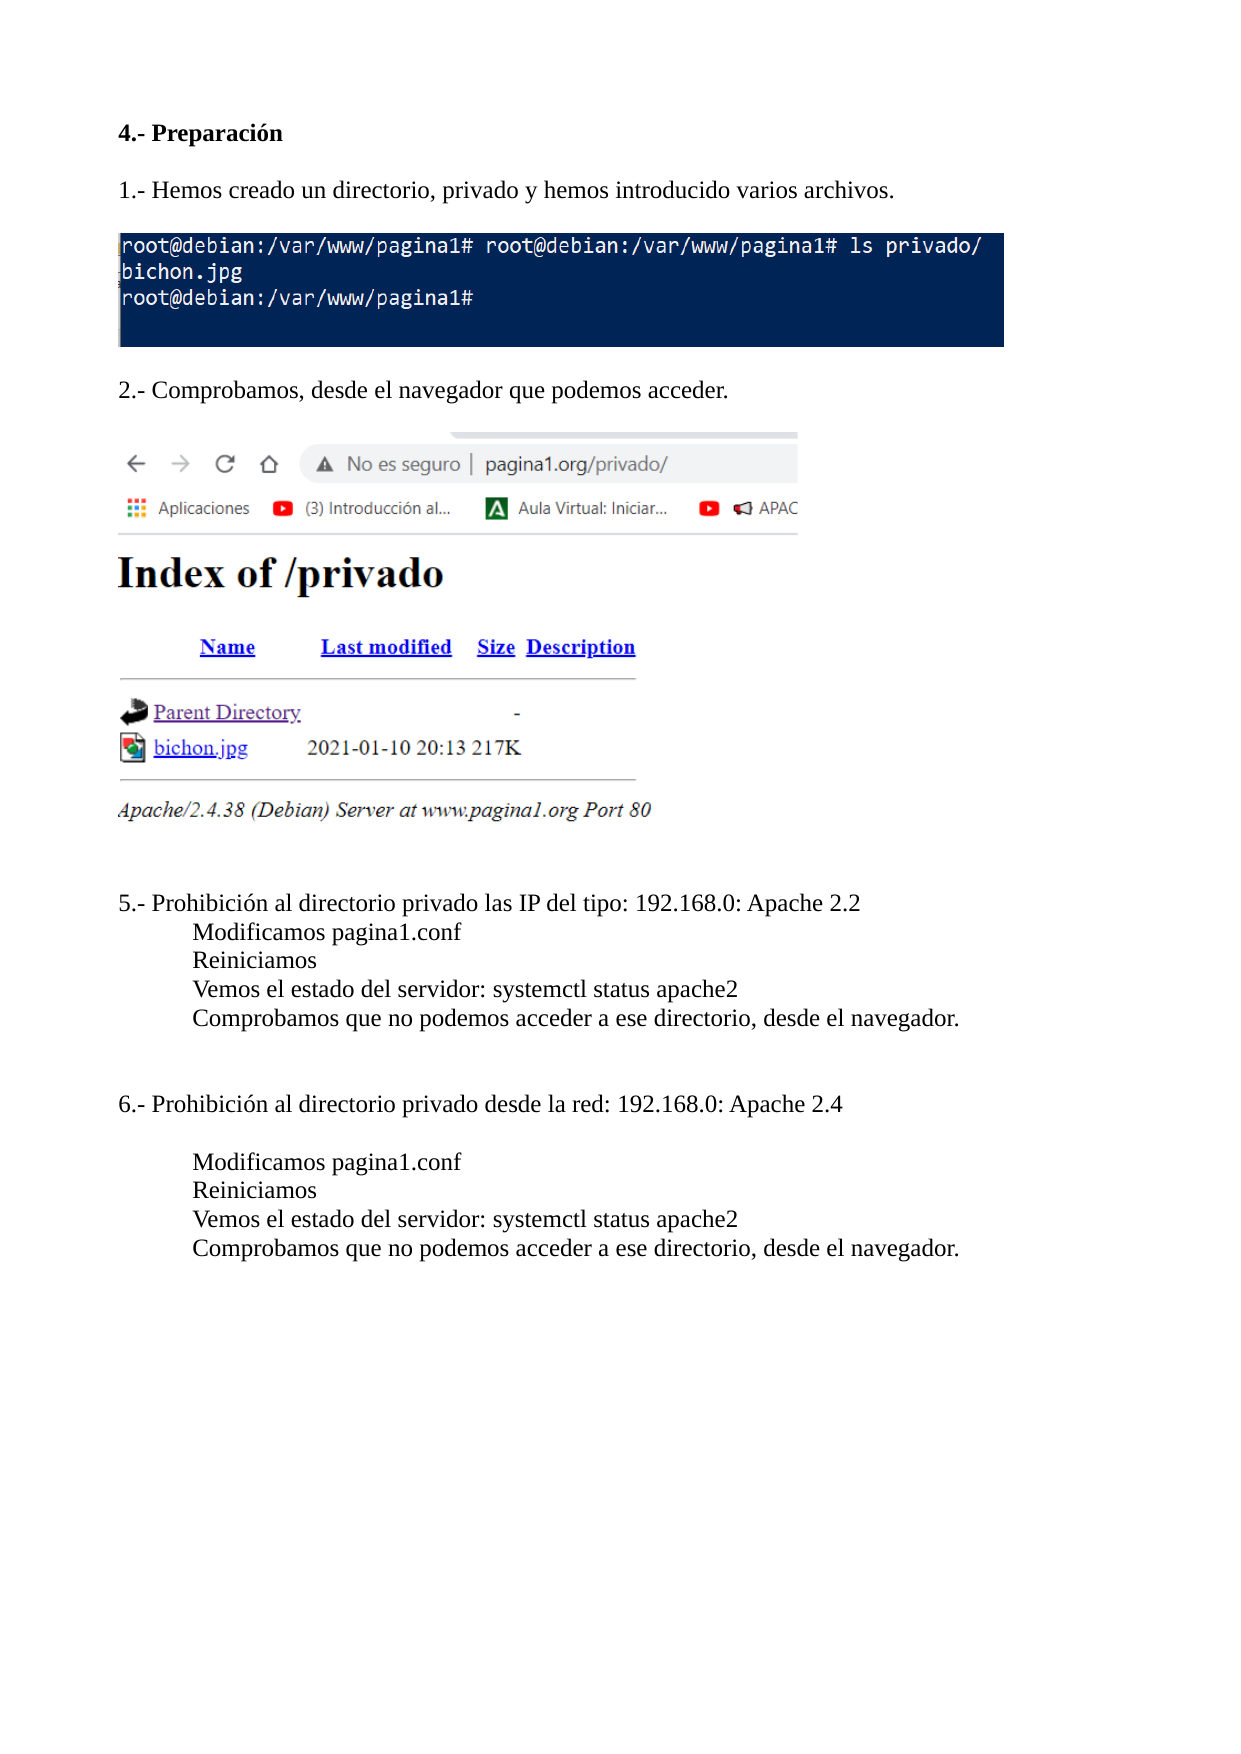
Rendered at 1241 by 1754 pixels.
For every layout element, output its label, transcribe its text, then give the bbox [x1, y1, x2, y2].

text 6.- Prohibición al directorio privado desde la red: 192.168.0: Apache 2.4 [118, 1089, 1122, 1118]
text Reiniciamos [192, 945, 1122, 974]
text Comprobamos que no podemos acceder a ese directorio, desde el navegador. [192, 1233, 1122, 1262]
text Comprobamos que no podemos acceder a ese directorio, desde el navegador. [192, 1003, 1122, 1032]
text 5.- Prohibición al directorio privado las IP del tipo: 192.168.0: Apache 2.2 [118, 888, 1122, 917]
text Modificamos pagina1.conf [192, 1147, 1122, 1175]
picture [118, 432, 798, 859]
text Reiniciamos [192, 1175, 1122, 1204]
text 4.- Preparación [118, 118, 1122, 147]
picture [118, 233, 1004, 347]
text Vemos el estado del servidor: systemctl status apache2 [192, 1204, 1122, 1233]
text Vemos el estado del servidor: systemctl status apache2 [192, 974, 1122, 1003]
text Modificamos pagina1.conf [192, 917, 1122, 945]
text 2.- Comprobamos, desde el navegador que podemos acceder. [118, 375, 1122, 404]
text 1.- Hemos creado un directorio, privado y hemos introducido varios archivos. [118, 176, 1122, 204]
